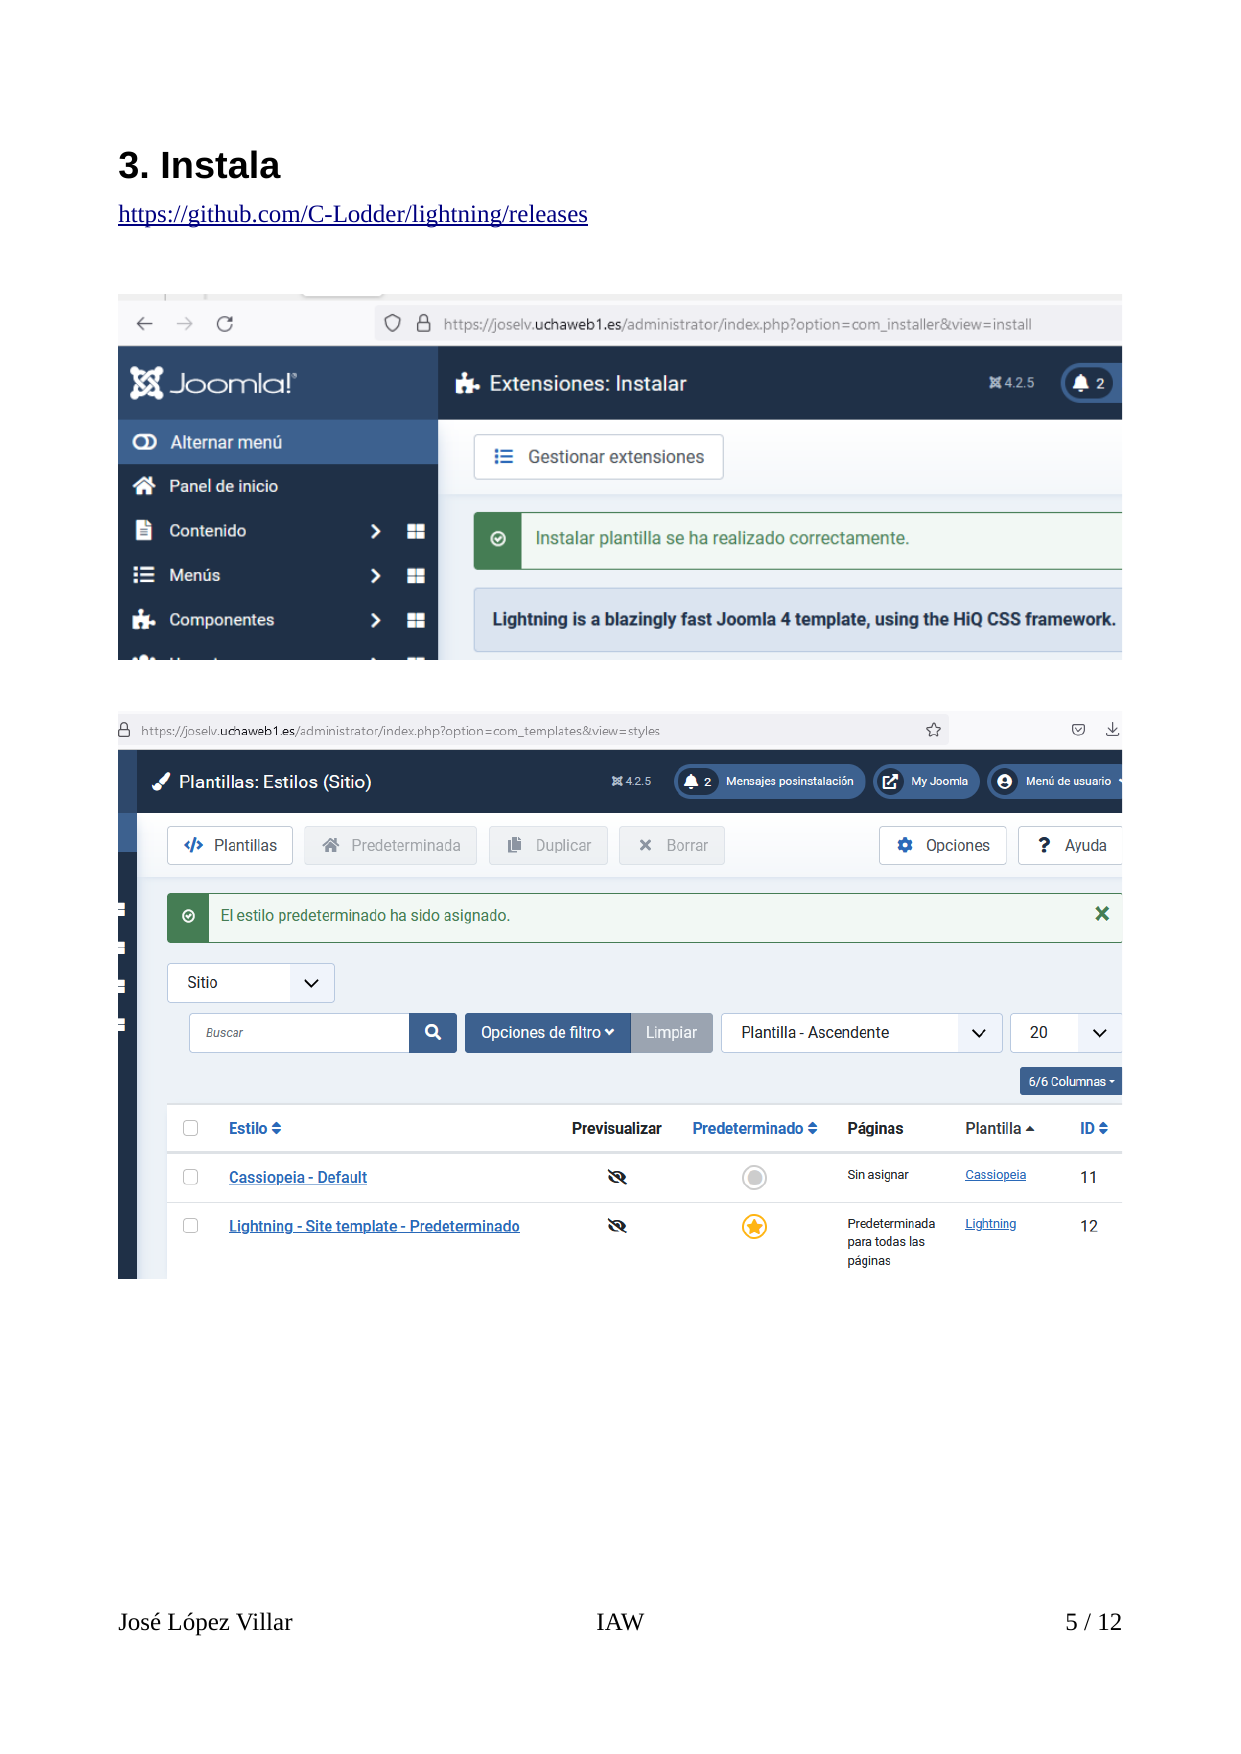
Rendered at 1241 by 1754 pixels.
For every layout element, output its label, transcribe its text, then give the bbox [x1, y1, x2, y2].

subtitle https://github.com/C-Lodder/lightning/releases [118, 199, 1122, 228]
picture [118, 711, 1123, 1279]
picture [118, 294, 1123, 660]
subtitle 3. Instala [118, 143, 1122, 187]
